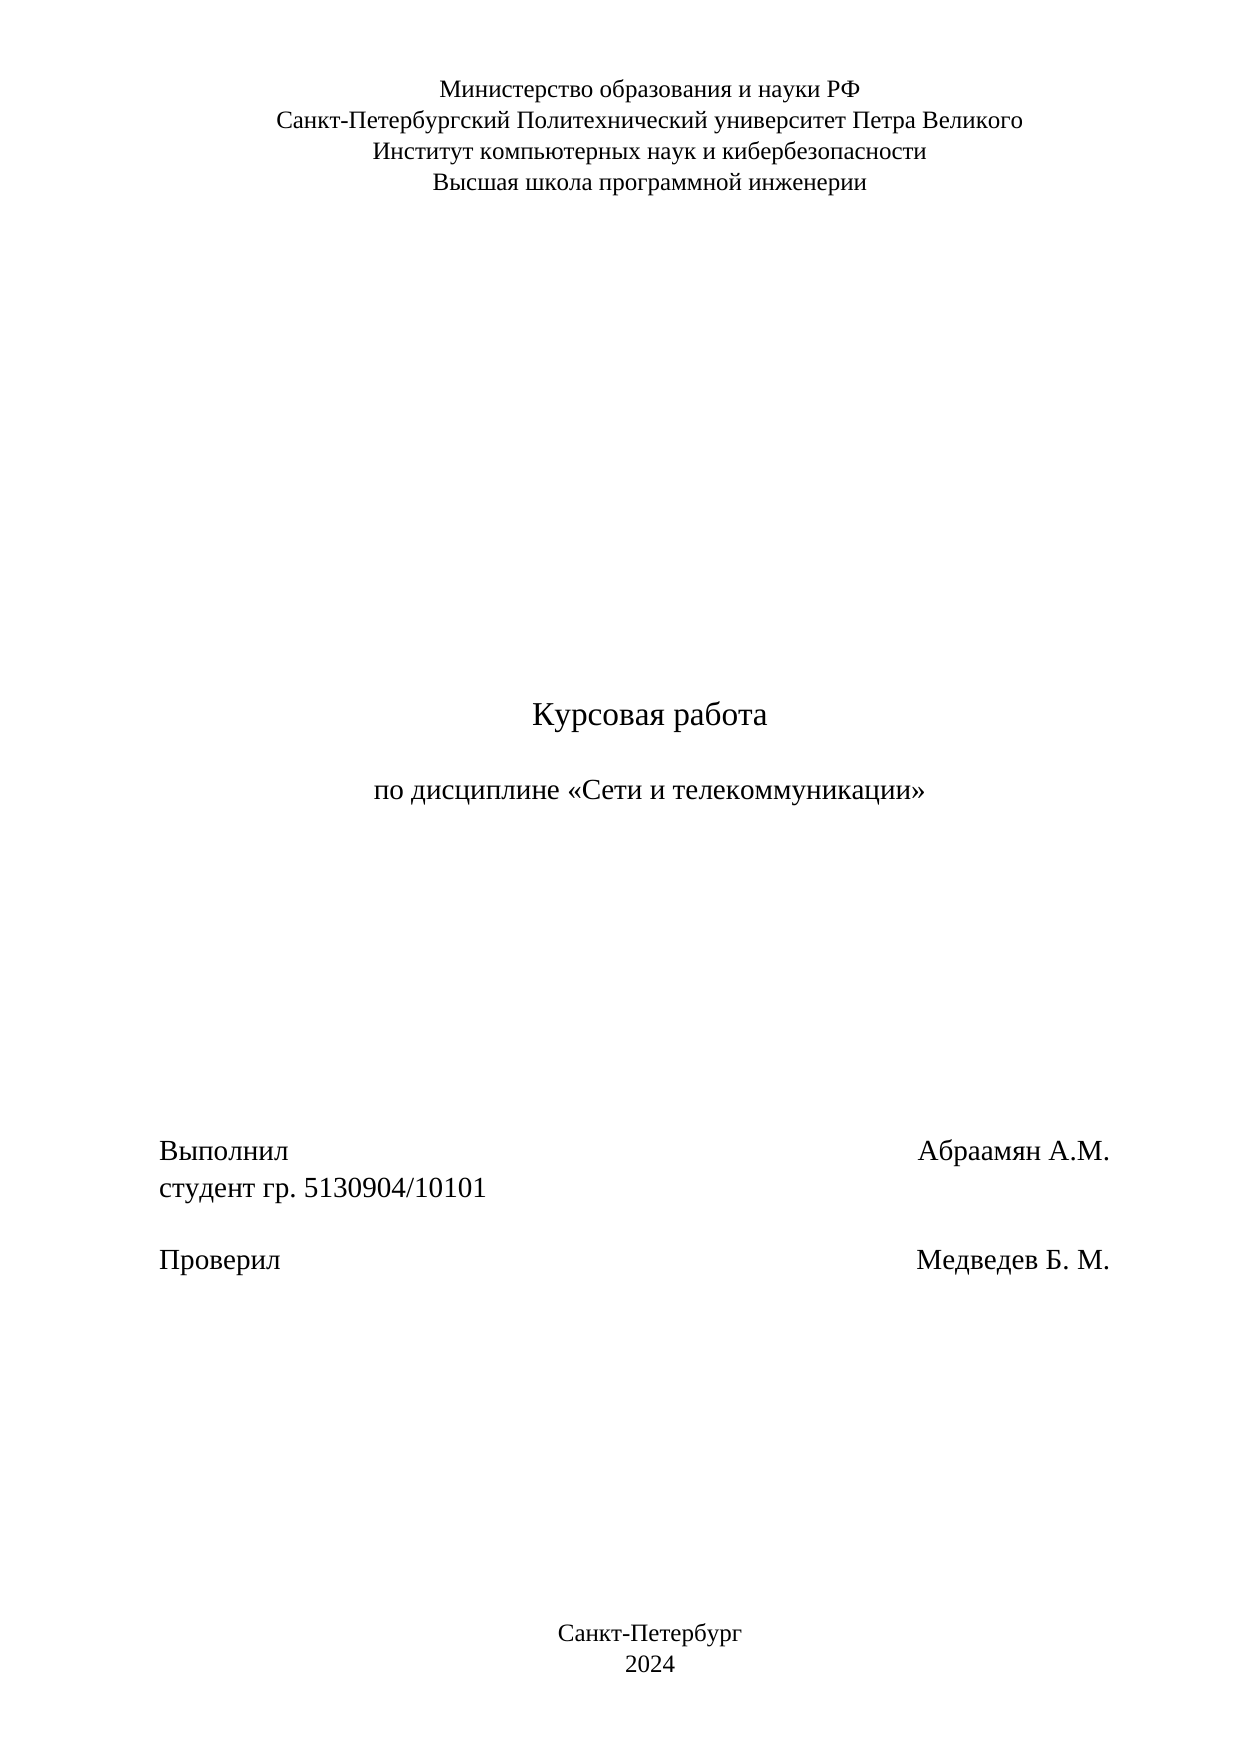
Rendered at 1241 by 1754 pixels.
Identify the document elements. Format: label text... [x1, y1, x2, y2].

text по дисциплине «Сети и телекоммуникации» [148, 772, 1152, 806]
table_header Абраамян А.М. [679, 1134, 1121, 1206]
table_cell Медведев Б. М. [679, 1206, 1121, 1314]
table_header Выполнил студент гр. 5130904/10101 [148, 1134, 679, 1206]
text Курсовая работа [148, 694, 1152, 733]
table_cell Проверил [148, 1206, 679, 1314]
